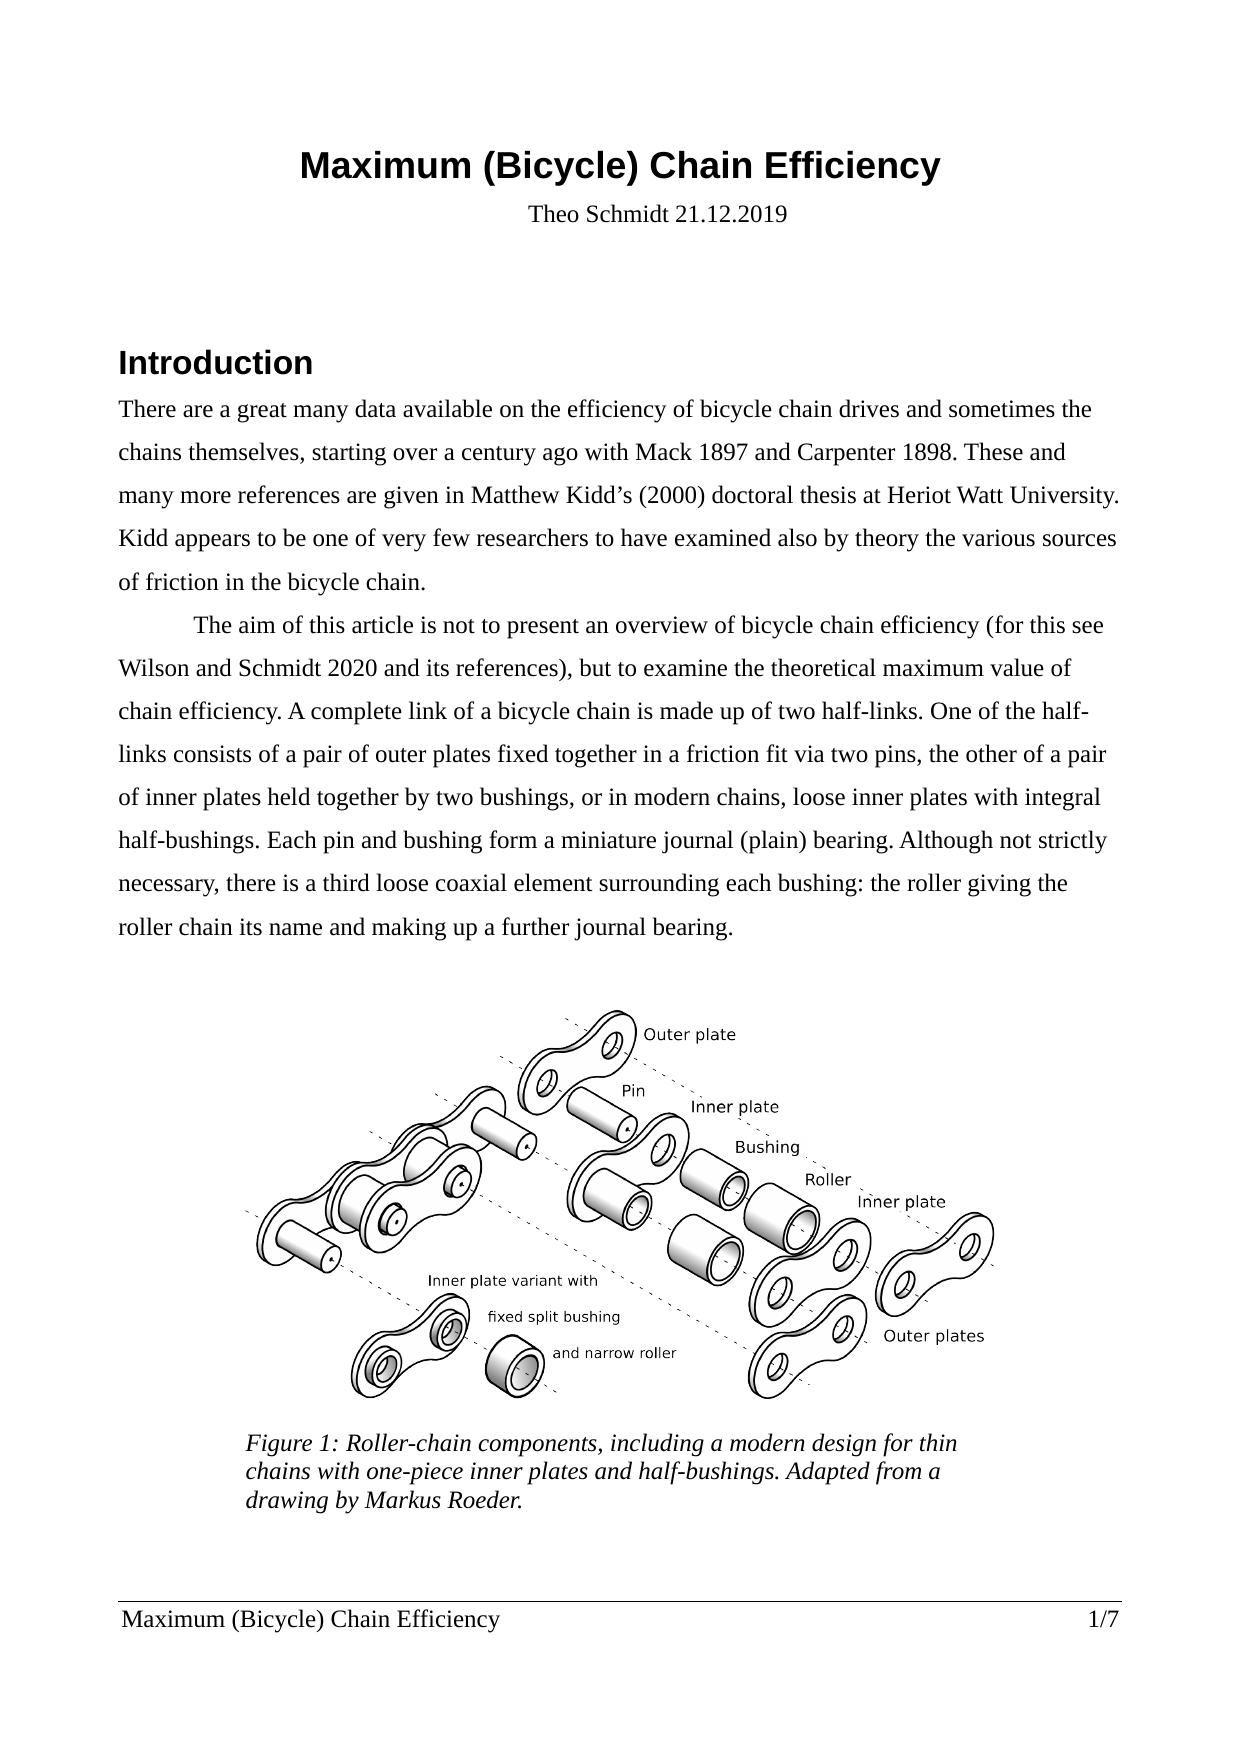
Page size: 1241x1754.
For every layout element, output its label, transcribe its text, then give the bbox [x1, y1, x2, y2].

text The aim of this article is not to present an overview of bicycle chain efficiency (for this see Wilson and Schmidt 2020 and its references), but to examine the theoretical maximum value of chain efficiency. A complete link of a bicycle chain is made up of two half-links. One of the half-links consists of a pair of outer plates fixed together in a friction fit via two pins, the other of a pair of inner plates held together by two bushings, or in modern chains, loose inner plates with integral half-bushings. Each pin and bushing form a miniature journal (plain) bearing. Although not strictly necessary, there is a third loose coaxial element surrounding each bushing: the roller giving the roller chain its name and making up a further journal bearing. [118, 610, 1122, 940]
picture [245, 1010, 995, 1399]
title Maximum (Bicycle) Chain Efficiency [118, 143, 1122, 186]
subtitle Introduction [118, 343, 1122, 382]
text Theo Schmidt 21.12.2019 [118, 199, 1122, 227]
text There are a great many data available on the efficiency of bicycle chain drives and sometimes the chains themselves, starting over a century ago with Mack 1897 and Carpenter 1898. These and many more references are given in Matthew Kidd’s (2000) doctoral thesis at Heriot Watt University. Kidd appears to be one of very few researchers to have examined also by theory the various sources of friction in the bicycle chain. [118, 394, 1122, 595]
text Figure 1: Roller-chain components, including a modern design for thin chains with one-piece inner plates and half-bushings. Adapted from a drawing by Markus Roeder. [245, 1399, 995, 1514]
